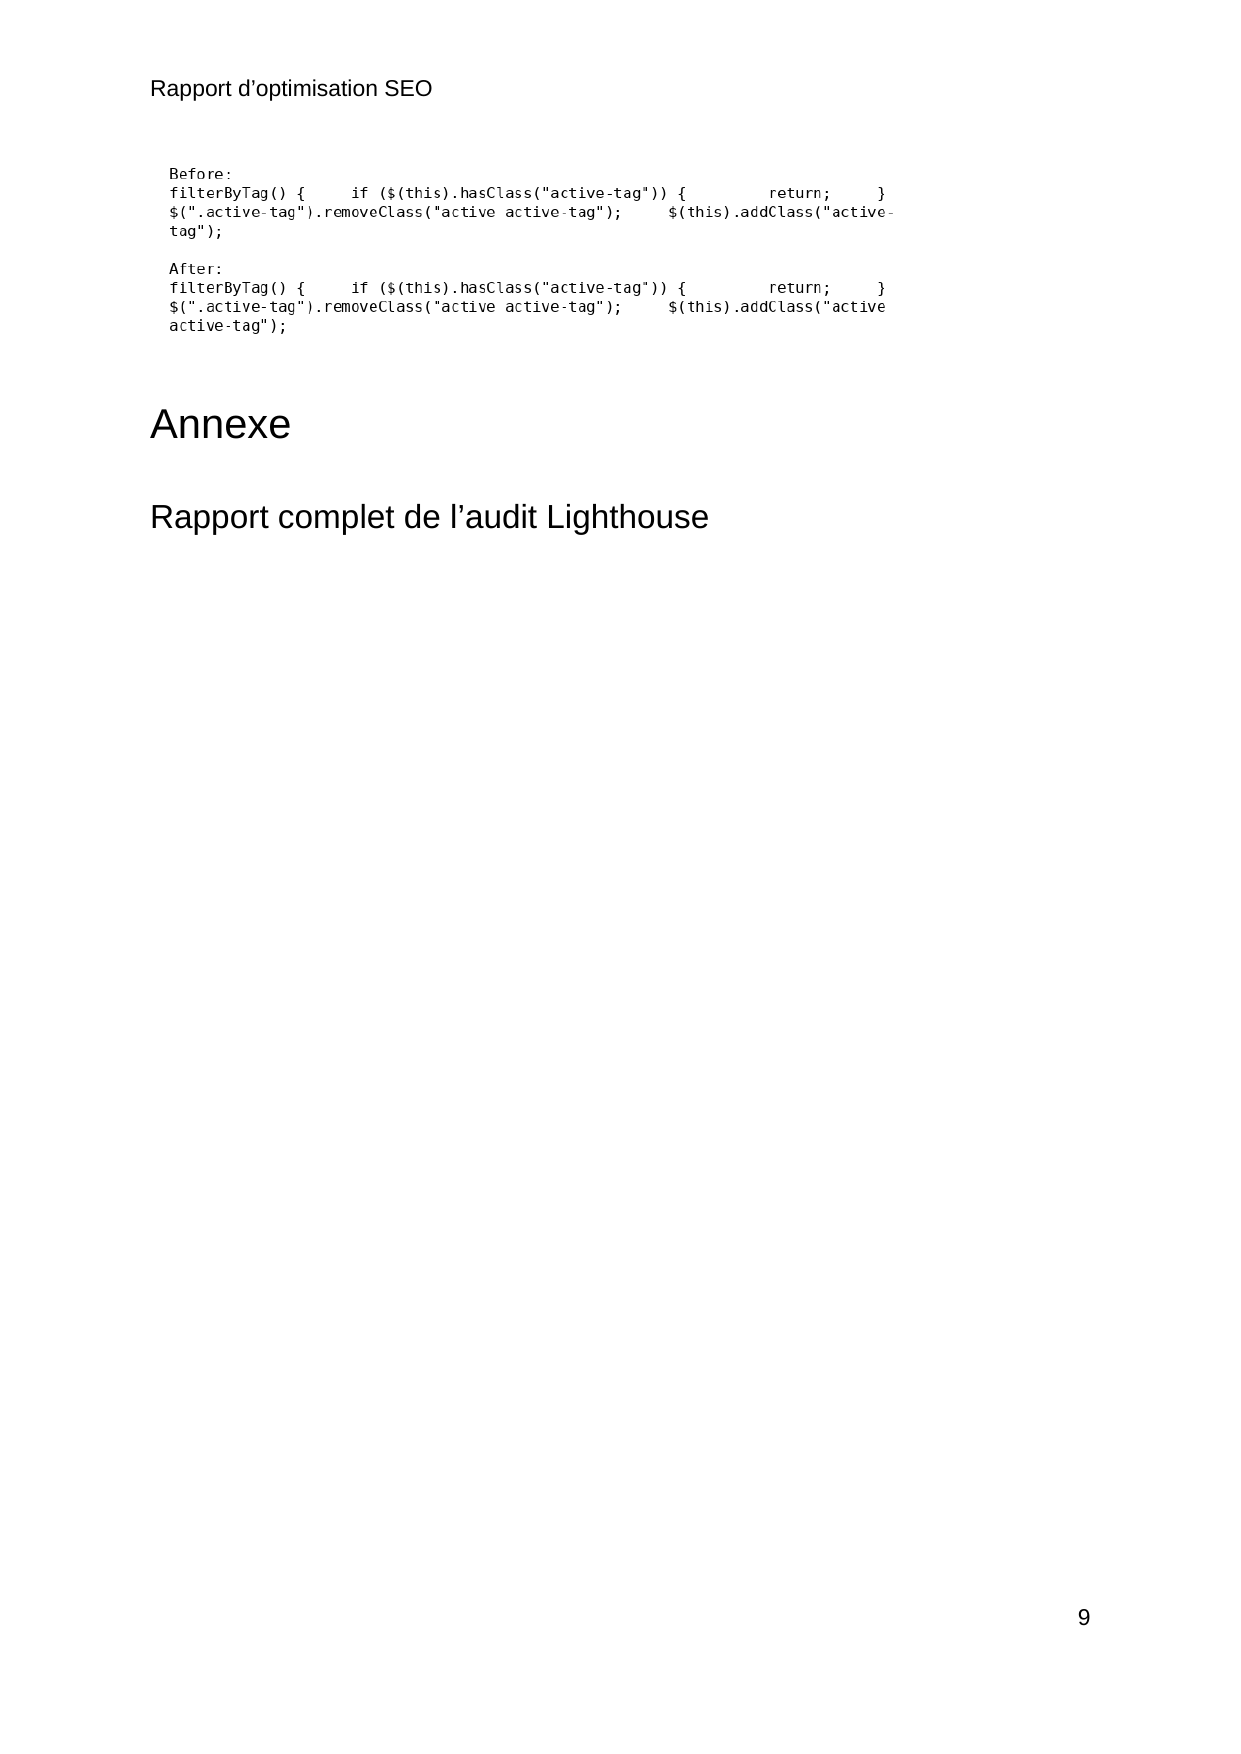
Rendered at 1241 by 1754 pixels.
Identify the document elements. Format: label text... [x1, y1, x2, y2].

subtitle Annexe [150, 399, 1090, 447]
subtitle Rapport complet de l’audit Lighthouse [150, 497, 1090, 536]
